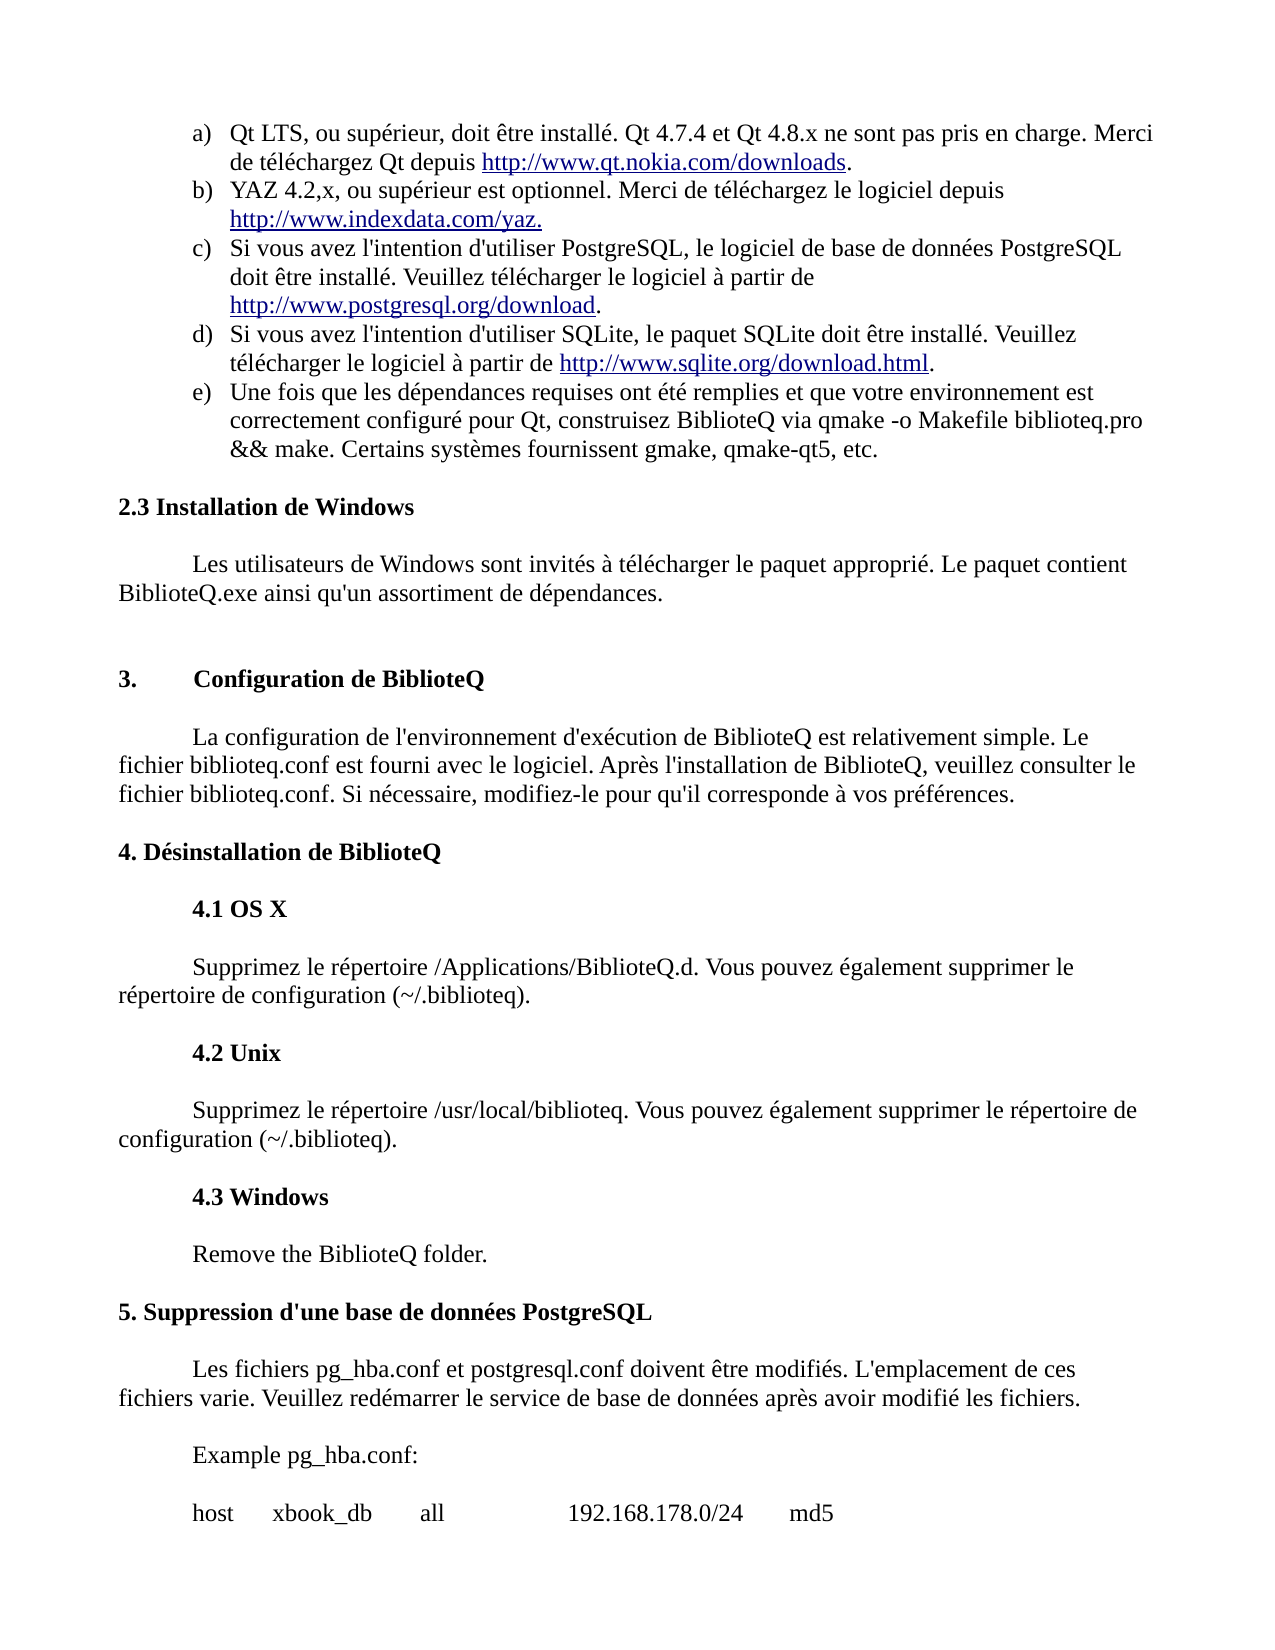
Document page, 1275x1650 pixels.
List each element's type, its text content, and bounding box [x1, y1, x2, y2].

text 4.2 Unix [118, 1038, 1157, 1067]
list YAZ 4.2,x, ou supérieur est optionnel. Merci de téléchargez le logiciel depuis http://www.indexdata.com/yaz. [192, 176, 1157, 233]
list Une fois que les dépendances requises ont été remplies et que votre environnement est correctement configuré pour Qt, construisez BiblioteQ via qmake -o Makefile biblioteq.pro && make. Certains systèmes fournissent gmake, qmake-qt5, etc. [192, 377, 1157, 463]
text 5. Suppression d'une base de données PostgreSQL [118, 1297, 1157, 1326]
text 2.3 Installation de Windows [118, 492, 1157, 521]
text La configuration de l'environnement d'exécution de BiblioteQ est relativement simple. Le fichier biblioteq.conf est fourni avec le logiciel. Après l'installation de BiblioteQ, veuillez consulter le fichier biblioteq.conf. Si nécessaire, modifiez-le pour qu'il corresponde à vos préférences. [118, 722, 1157, 808]
list Qt LTS, ou supérieur, doit être installé. Qt 4.7.4 et Qt 4.8.x ne sont pas pris en charge. Merci de téléchargez Qt depuis http://www.qt.nokia.com/downloads. [192, 118, 1157, 176]
text 4.3 Windows [118, 1182, 1157, 1211]
text Les utilisateurs de Windows sont invités à télécharger le paquet approprié. Le paquet contient BiblioteQ.exe ainsi qu'un assortiment de dépendances. [118, 549, 1157, 607]
list Configuration de BiblioteQ [118, 664, 1157, 693]
text Supprimez le répertoire /Applications/BiblioteQ.d. Vous pouvez également supprimer le répertoire de configuration (~/.biblioteq). [118, 952, 1157, 1009]
text Remove the BiblioteQ folder. [118, 1239, 1157, 1268]
list Si vous avez l'intention d'utiliser SQLite, le paquet SQLite doit être installé. Veuillez télécharger le logiciel à partir de http://www.sqlite.org/download.html. [192, 319, 1157, 377]
text Supprimez le répertoire /usr/local/biblioteq. Vous pouvez également supprimer le répertoire de configuration (~/.biblioteq). [118, 1096, 1157, 1153]
list Si vous avez l'intention d'utiliser PostgreSQL, le logiciel de base de données PostgreSQL doit être installé. Veuillez télécharger le logiciel à partir de http://www.postgresql.org/download. [192, 233, 1157, 319]
text 4.1 OS X [118, 894, 1157, 923]
text host xbook_db all 192.168.178.0/24 md5 [118, 1498, 1157, 1527]
text Example pg_hba.conf: [118, 1441, 1157, 1469]
text 4. Désinstallation de BiblioteQ [118, 837, 1157, 866]
text Les fichiers pg_hba.conf et postgresql.conf doivent être modifiés. L'emplacement de ces fichiers varie. Veuillez redémarrer le service de base de données après avoir modifié les fichiers. [118, 1354, 1157, 1412]
